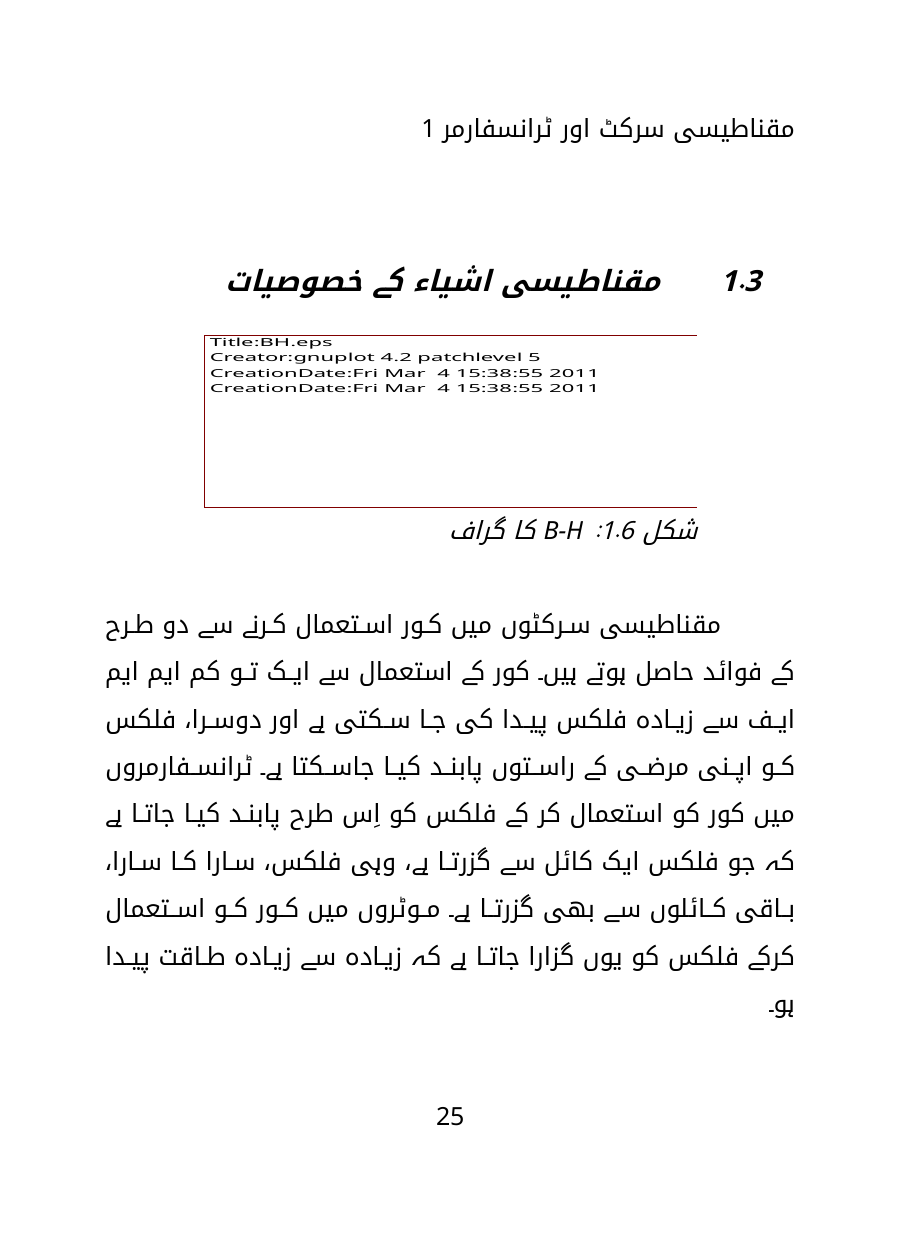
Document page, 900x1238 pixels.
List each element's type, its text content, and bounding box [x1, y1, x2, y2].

text مقناطیسی سرکٹوں میں کور استعمال کرنے سے دو طرح کے فوائد حاصل ہوتے ہیں۔ کور کے استعمال سے ایک تو کم ایم ایم ایف سے زیادہ فلکس پیدا کی جا سکتی ہے اور دوسرا، فلکس کو اپنی مرضی کے راستوں پابند کیا جاسکتا ہے۔ ٹرانسفارمروں میں کور کو استعمال کر کے فلکس کو اِس طرح پابند کیا جاتا ہے کہ جو فلکس ایک کائل سے گزرتا ہے، وہی فلکس، سارا کا سارا، باقی کائلوں سے بھی گزرتا ہے۔ موٹروں میں کور کو استعمال کرکے فلکس کو یوں گزارا جاتا ہے کہ زیادہ سے زیادہ طاقت پیدا ہو۔ [105, 601, 795, 1028]
text شکل 1.6: B-H کا گراف [203, 334, 697, 554]
subtitle مقناطیسی اشیاء کے خصوصیات [105, 254, 720, 309]
